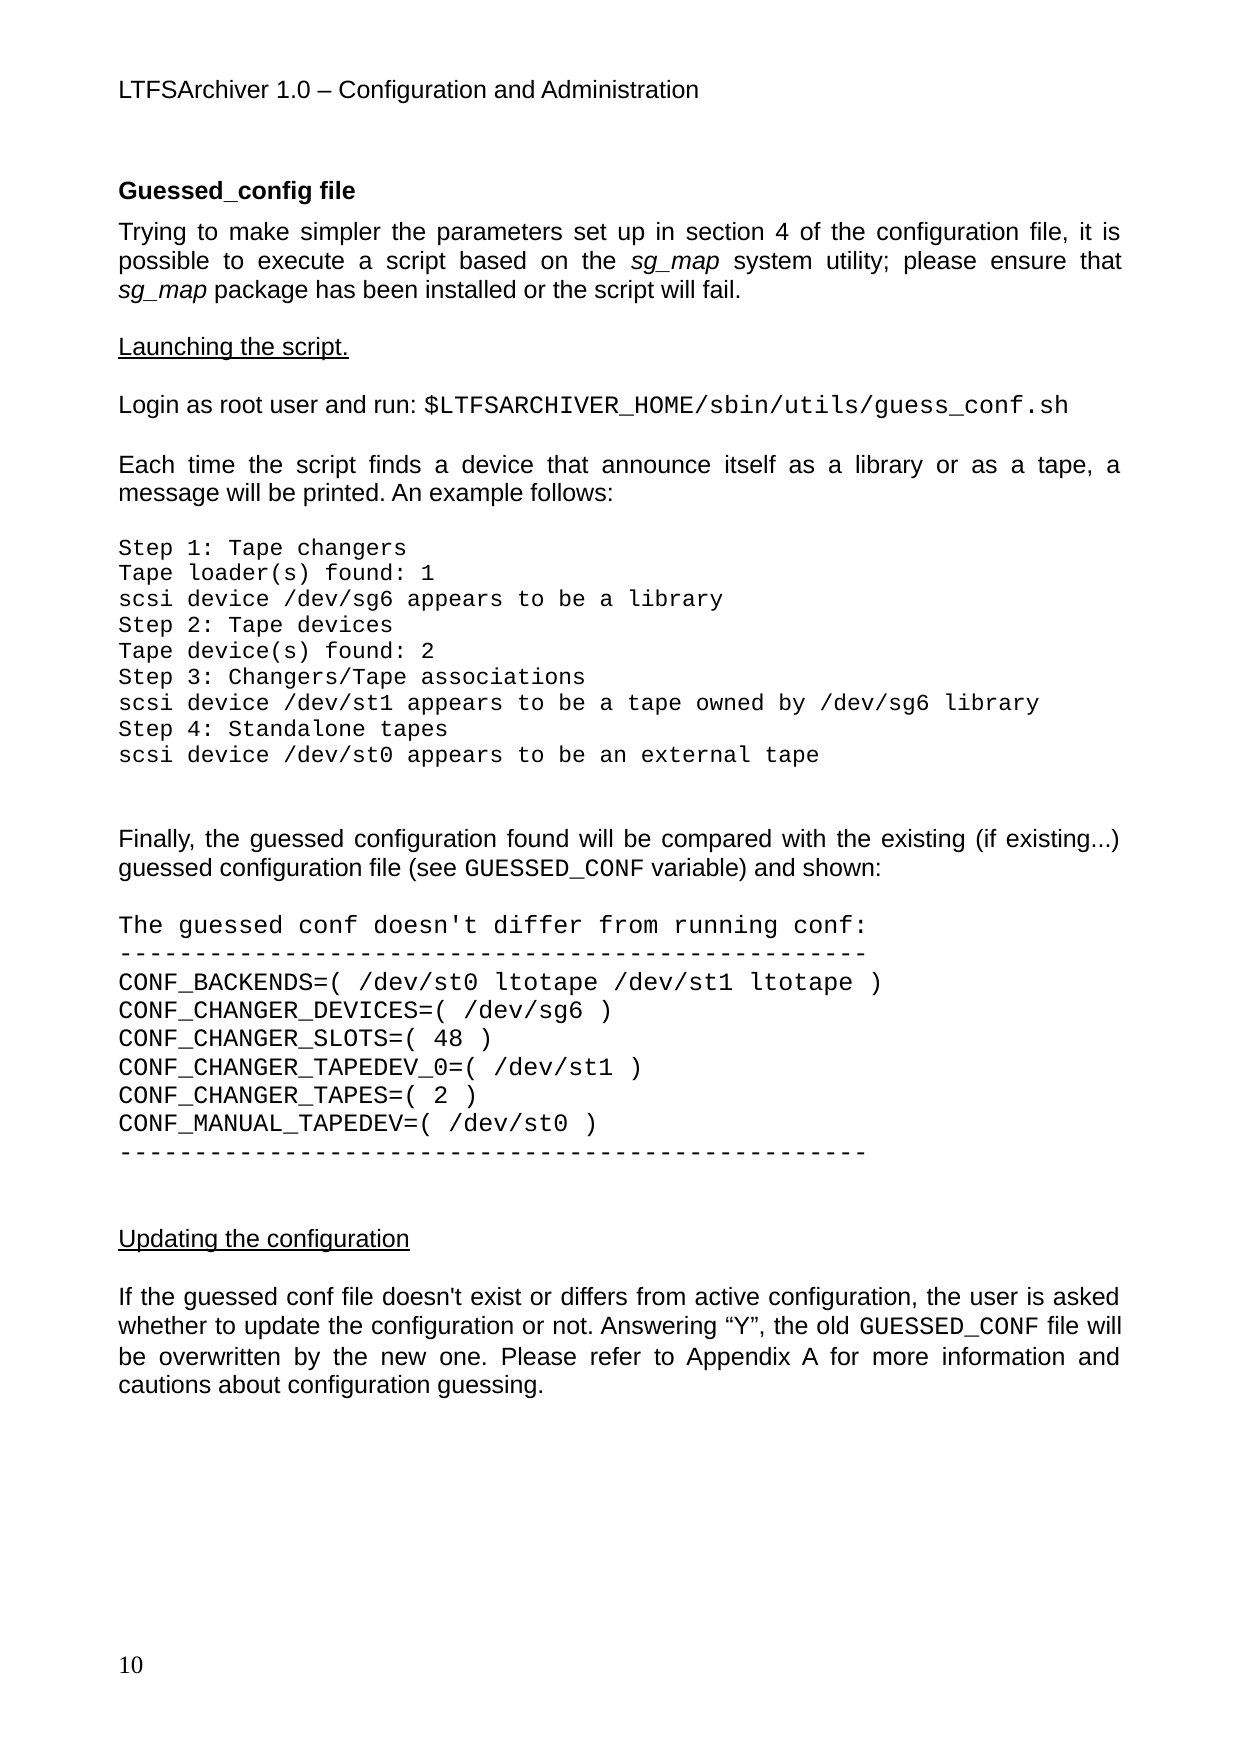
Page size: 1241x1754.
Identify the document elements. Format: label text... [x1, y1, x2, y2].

text Step 1: Tape changers [118, 536, 1122, 562]
text Step 4: Standalone tapes [118, 717, 1122, 743]
text Finally, the guessed configuration found will be compared with the existing (if existing...) guessed configuration file (see GUESSED_CONF variable) and shown: [118, 824, 1122, 884]
subtitle Guessed_config file [118, 176, 1122, 205]
text CONF_BACKENDS=( /dev/st0 ltotape /dev/st1 ltotape ) [118, 969, 1122, 997]
text Tape device(s) found: 2 [118, 639, 1122, 666]
text Step 3: Changers/Tape associations [118, 666, 1122, 691]
text CONF_CHANGER_TAPES=( 2 ) [118, 1082, 1122, 1111]
text If the guessed conf file doesn't exist or differs from active configuration, the user is asked whether to update the configuration or not. Answering “Y”, the old GUESSED_CONF file will be overwritten by the new one. Please refer to Appendix A for more information and cautions about configuration guessing. [118, 1282, 1122, 1399]
text scsi device /dev/st0 appears to be an external tape [118, 743, 1122, 769]
text Launching the script. [118, 332, 1122, 361]
text -------------------------------------------------- [118, 941, 1122, 969]
text Trying to make simpler the parameters set up in section 4 of the configuration file, it is possible to execute a script based on the sg_map system utility; please ensure that sg_map package has been installed or the script will fail. [118, 217, 1122, 304]
text Each time the script finds a device that announce itself as a library or as a tape, a message will be printed. An example follows: [118, 449, 1122, 507]
text CONF_MANUAL_TAPEDEV=( /dev/st0 ) [118, 1111, 1122, 1139]
text -------------------------------------------------- [118, 1139, 1122, 1167]
text CONF_CHANGER_SLOTS=( 48 ) [118, 1026, 1122, 1054]
text Login as root user and run: $LTFSARCHIVER_HOME/sbin/utils/guess_conf.sh [118, 390, 1122, 421]
text scsi device /dev/sg6 appears to be a library [118, 588, 1122, 614]
text Tape loader(s) found: 1 [118, 562, 1122, 588]
text CONF_CHANGER_TAPEDEV_0=( /dev/st1 ) [118, 1054, 1122, 1082]
text CONF_CHANGER_DEVICES=( /dev/sg6 ) [118, 997, 1122, 1026]
text Updating the configuration [118, 1224, 1122, 1253]
text scsi device /dev/st1 appears to be a tape owned by /dev/sg6 library [118, 691, 1122, 717]
text Step 2: Tape devices [118, 614, 1122, 639]
text The guessed conf doesn't differ from running conf: [118, 912, 1122, 941]
